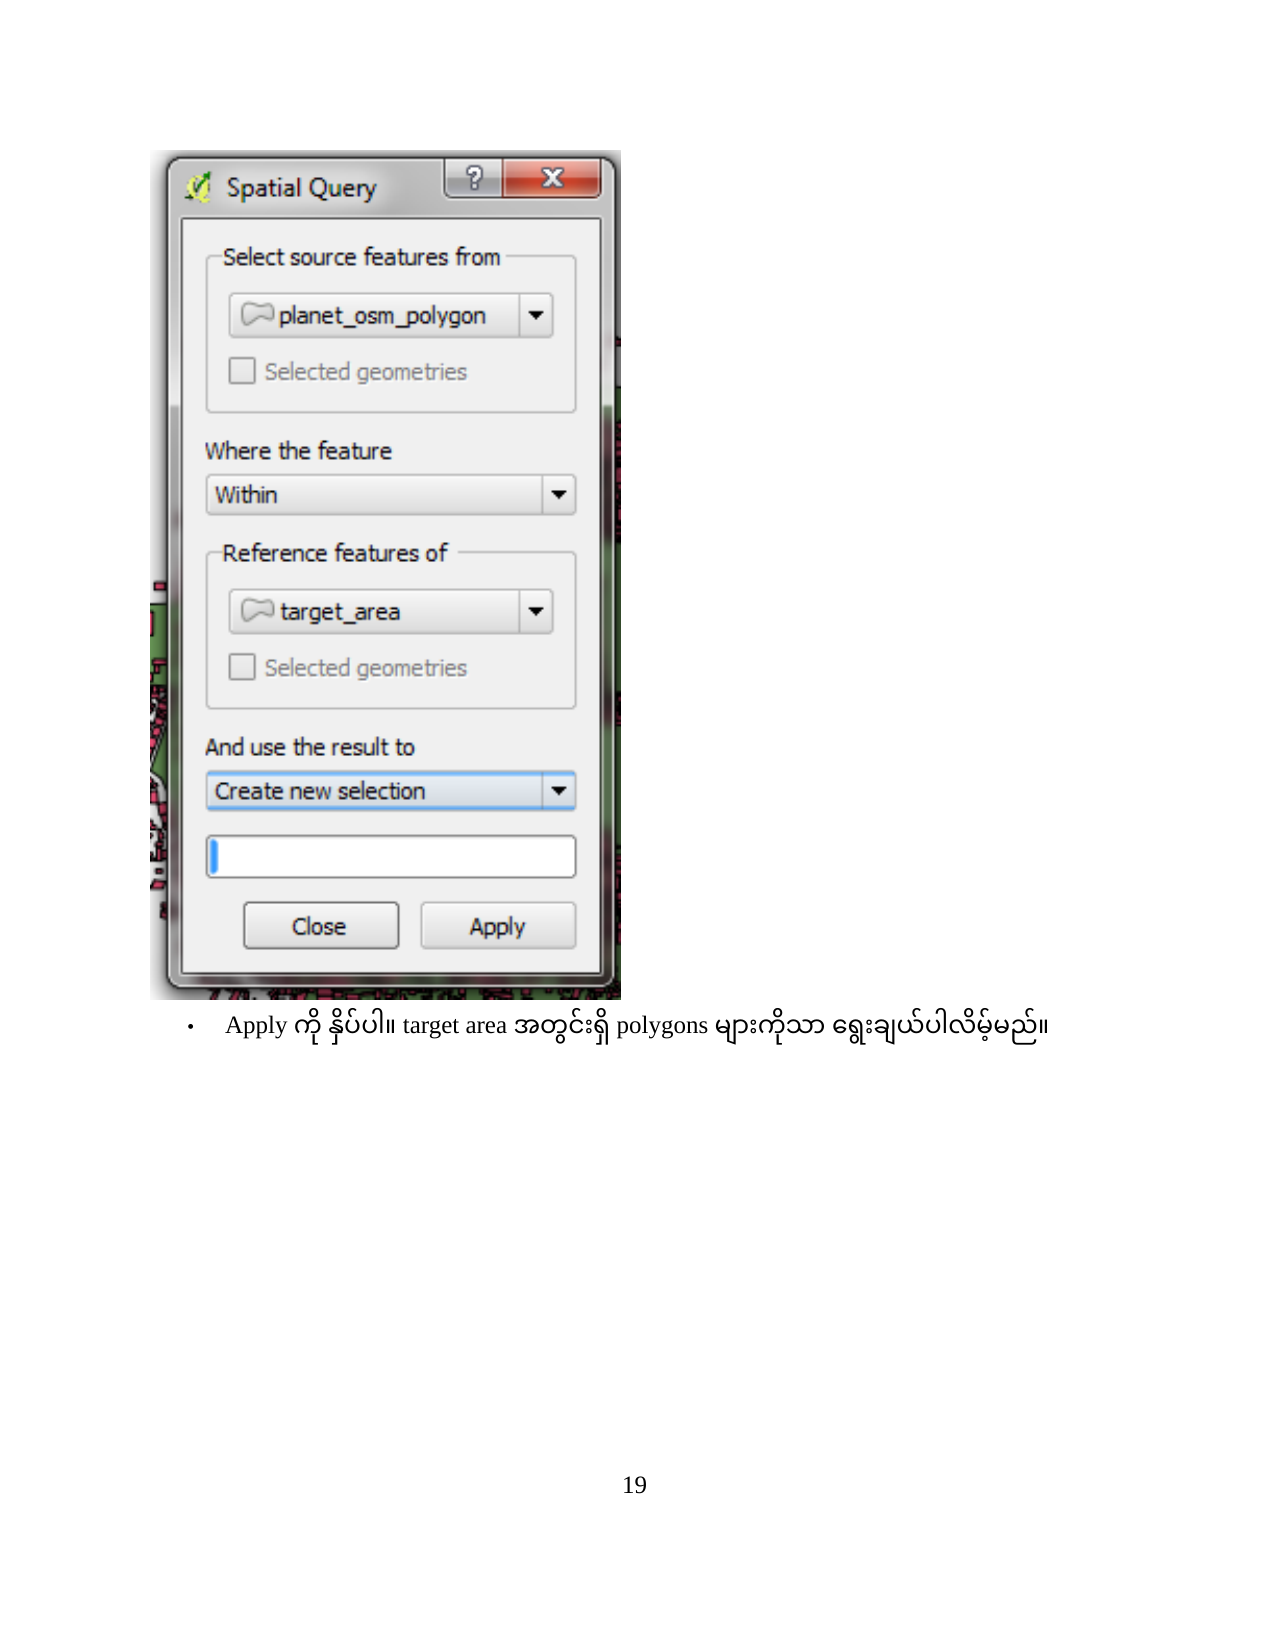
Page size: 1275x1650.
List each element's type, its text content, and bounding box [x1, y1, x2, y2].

list Apply ကို နှိပ်ပါ။ target area အတွင်းရှိ polygons များကိုသာ ရွေးချယ်ပါလိမ့်မည်။ [187, 1000, 1125, 1054]
picture [150, 150, 621, 1000]
